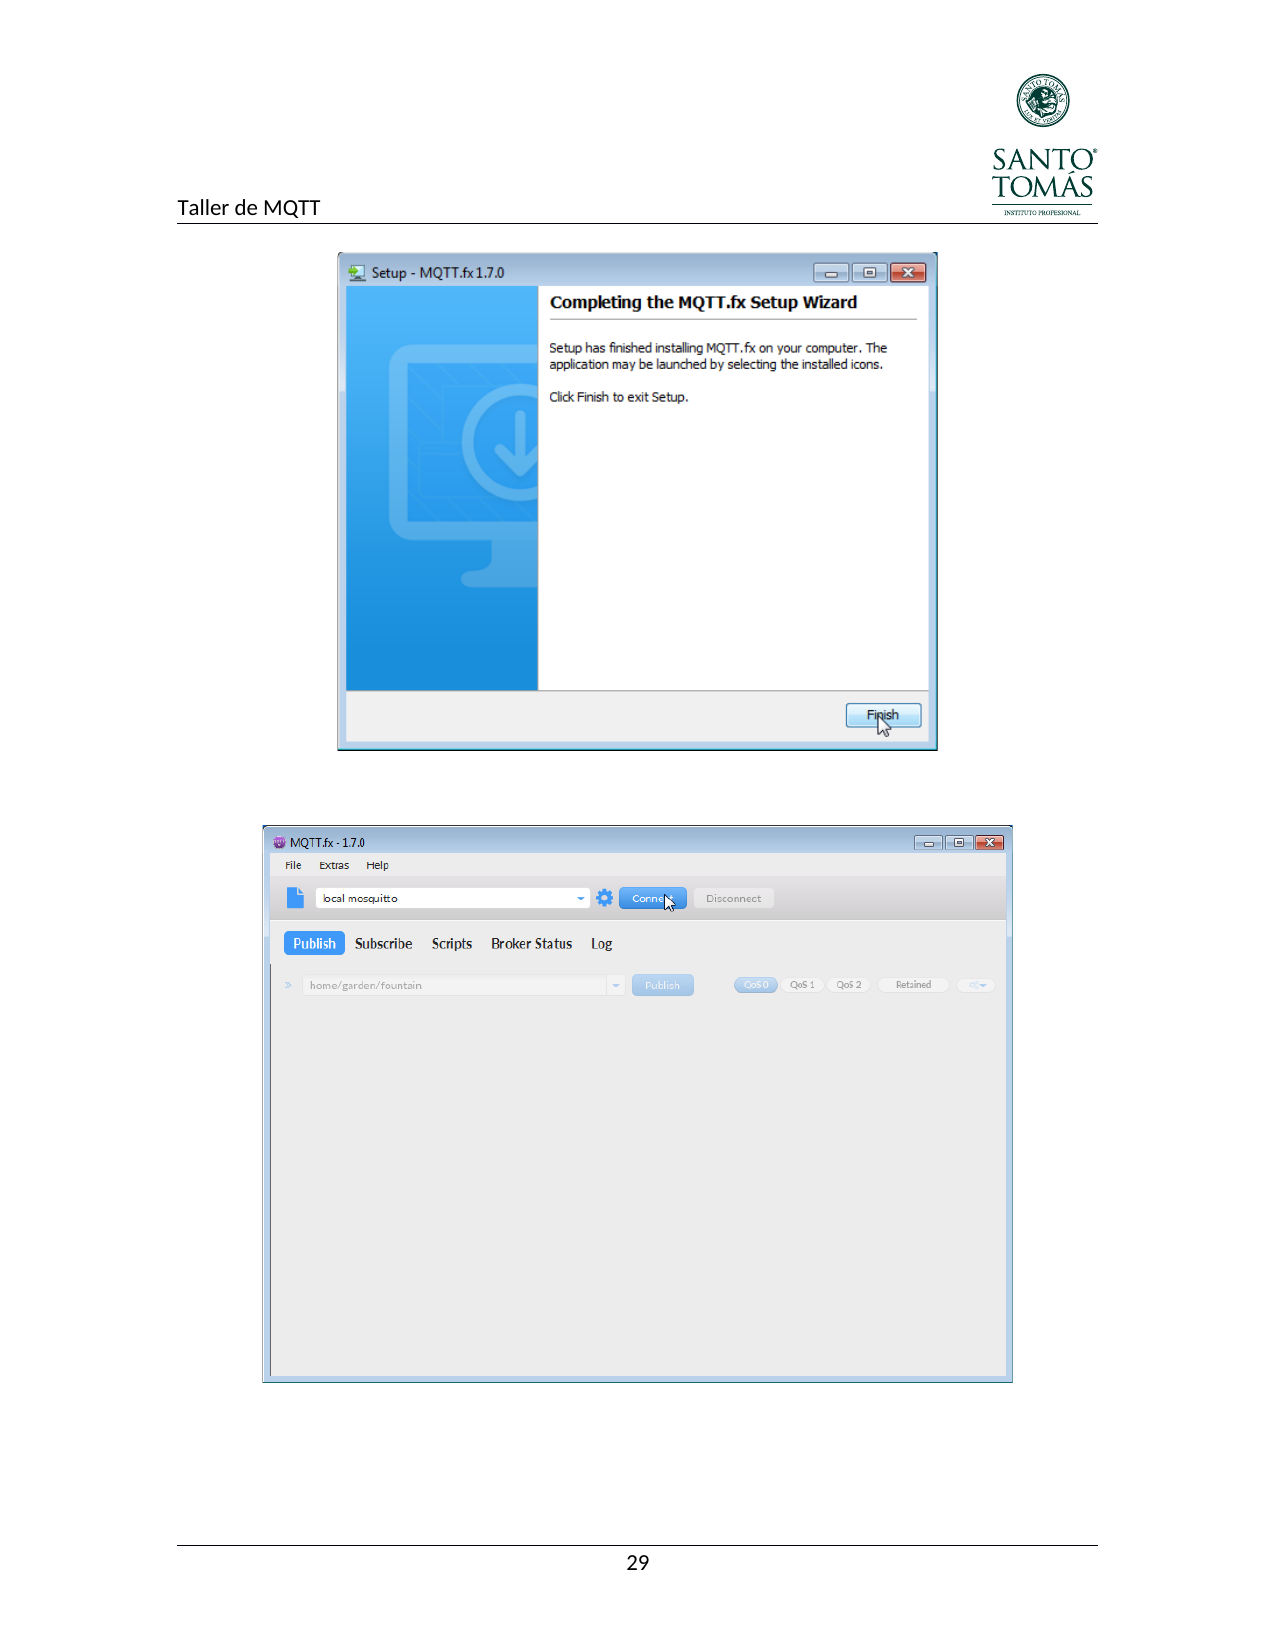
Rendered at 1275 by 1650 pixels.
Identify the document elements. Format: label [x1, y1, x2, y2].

picture [337, 252, 938, 751]
picture [262, 825, 1013, 1383]
